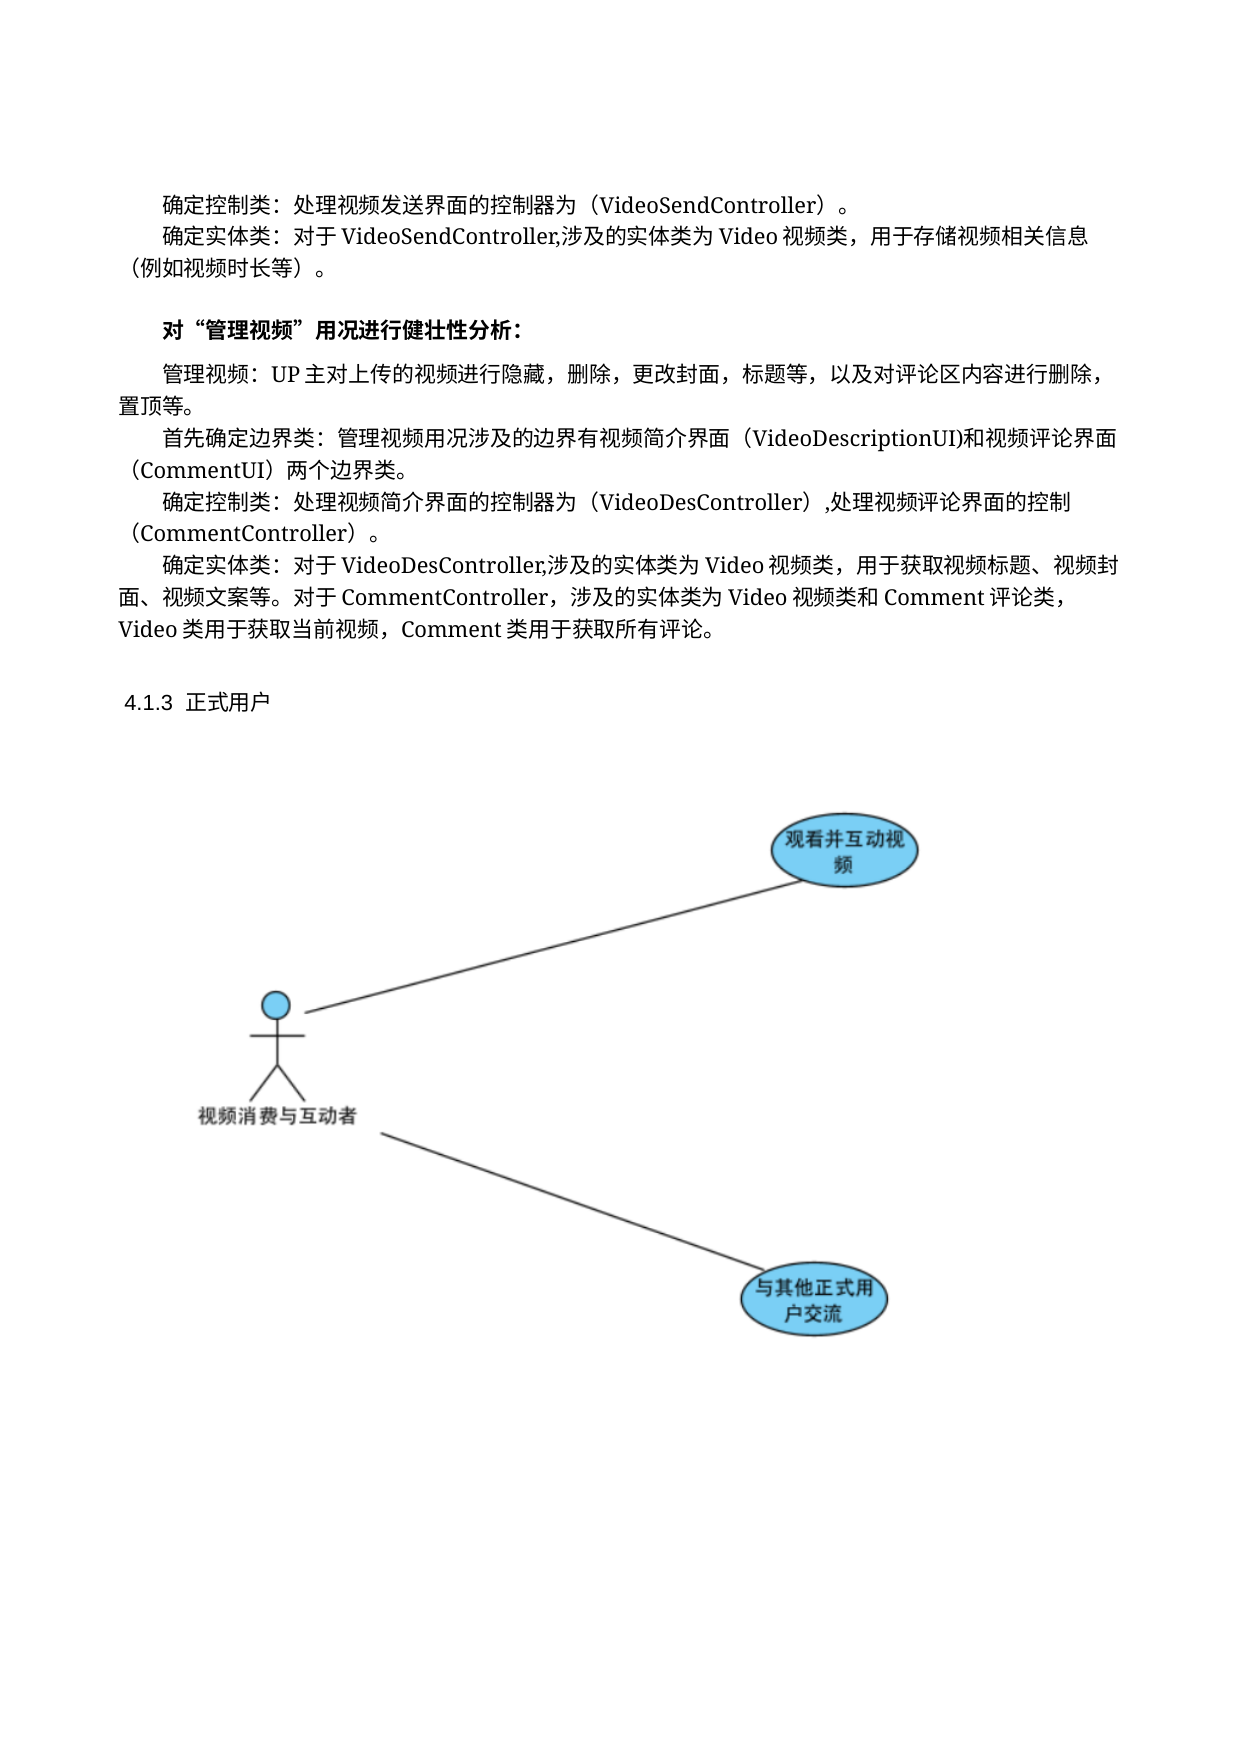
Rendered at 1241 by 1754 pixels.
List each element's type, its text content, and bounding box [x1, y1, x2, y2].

text 管理视频：UP主对上传的视频进行隐藏，删除，更改封面，标题等，以及对评论区内容进行删除，置顶等。 [118, 357, 1122, 421]
picture [118, 722, 1123, 1519]
text 确定控制类：处理视频简介界面的控制器为（VideoDesController）,处理视频评论界面的控制（CommentController）。 [118, 484, 1122, 548]
subtitle 正式用户 [118, 685, 1122, 717]
text 确定实体类：对于VideoSendController,涉及的实体类为Video视频类，用于存储视频相关信息（例如视频时长等）。 [118, 219, 1122, 283]
text 首先确定边界类：管理视频用况涉及的边界有视频简介界面（VideoDescriptionUI)和视频评论界面（CommentUI）两个边界类。 [118, 421, 1122, 484]
text 确定控制类：处理视频发送界面的控制器为（VideoSendController）。 [118, 188, 1122, 219]
text 对“管理视频”用况进行健壮性分析： [118, 313, 1122, 345]
text 确定实体类：对于VideoDesController,涉及的实体类为Video视频类，用于获取视频标题、视频封 面、视频文案等。对于CommentController，涉及的实体类为Video视频类和Comment评论类，Video类用于获取当前视频，Comment类用于获取所有评论。 [118, 548, 1122, 643]
